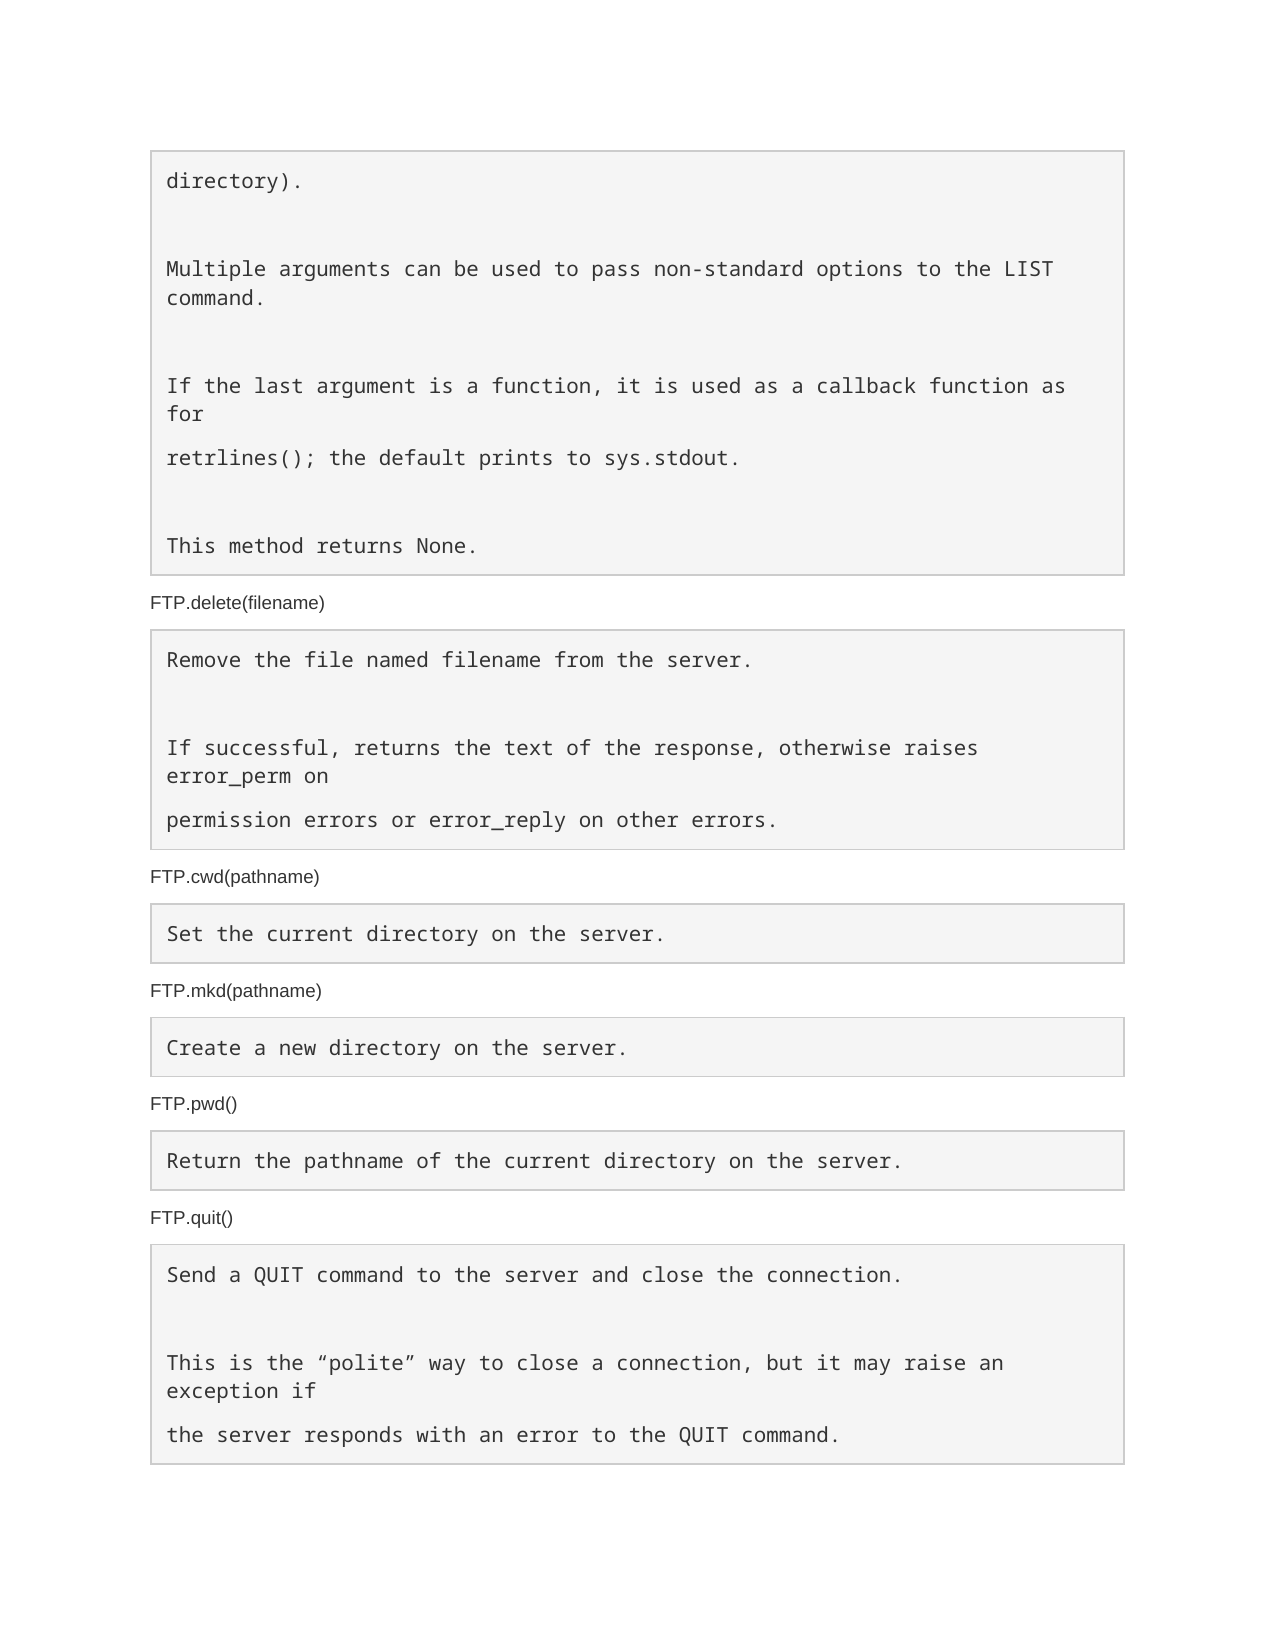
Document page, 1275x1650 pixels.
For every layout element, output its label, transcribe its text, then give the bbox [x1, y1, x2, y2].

text Remove the file named filename from the server. [152, 631, 1123, 673]
subtitle FTP.quit() [150, 1206, 1125, 1228]
text Multiple arguments can be used to pass non-standard options to the LIST command. [152, 238, 1123, 311]
text the server responds with an error to the QUIT command. [152, 1404, 1123, 1463]
subtitle FTP.cwd(pathname) [150, 866, 1125, 887]
subtitle FTP.delete(filename) [150, 592, 1125, 613]
text directory). [152, 152, 1123, 194]
text Set the current directory on the server. [152, 905, 1123, 962]
subtitle FTP.mkd(pathname) [150, 979, 1125, 1001]
subtitle FTP.pwd() [150, 1093, 1125, 1114]
text If the last argument is a function, it is used as a callback function as for [152, 355, 1123, 427]
text permission errors or error_reply on other errors. [152, 789, 1123, 849]
text Return the pathname of the current directory on the server. [152, 1132, 1123, 1189]
text retrlines(); the default prints to sys.stdout. [152, 427, 1123, 471]
text This method returns None. [152, 515, 1123, 574]
text If successful, returns the text of the response, otherwise raises error_perm on [152, 717, 1123, 789]
text Create a new directory on the server. [152, 1018, 1123, 1076]
text This is the “polite” way to close a connection, but it may raise an exception if [152, 1332, 1123, 1404]
text Send a QUIT command to the server and close the connection. [152, 1245, 1123, 1288]
